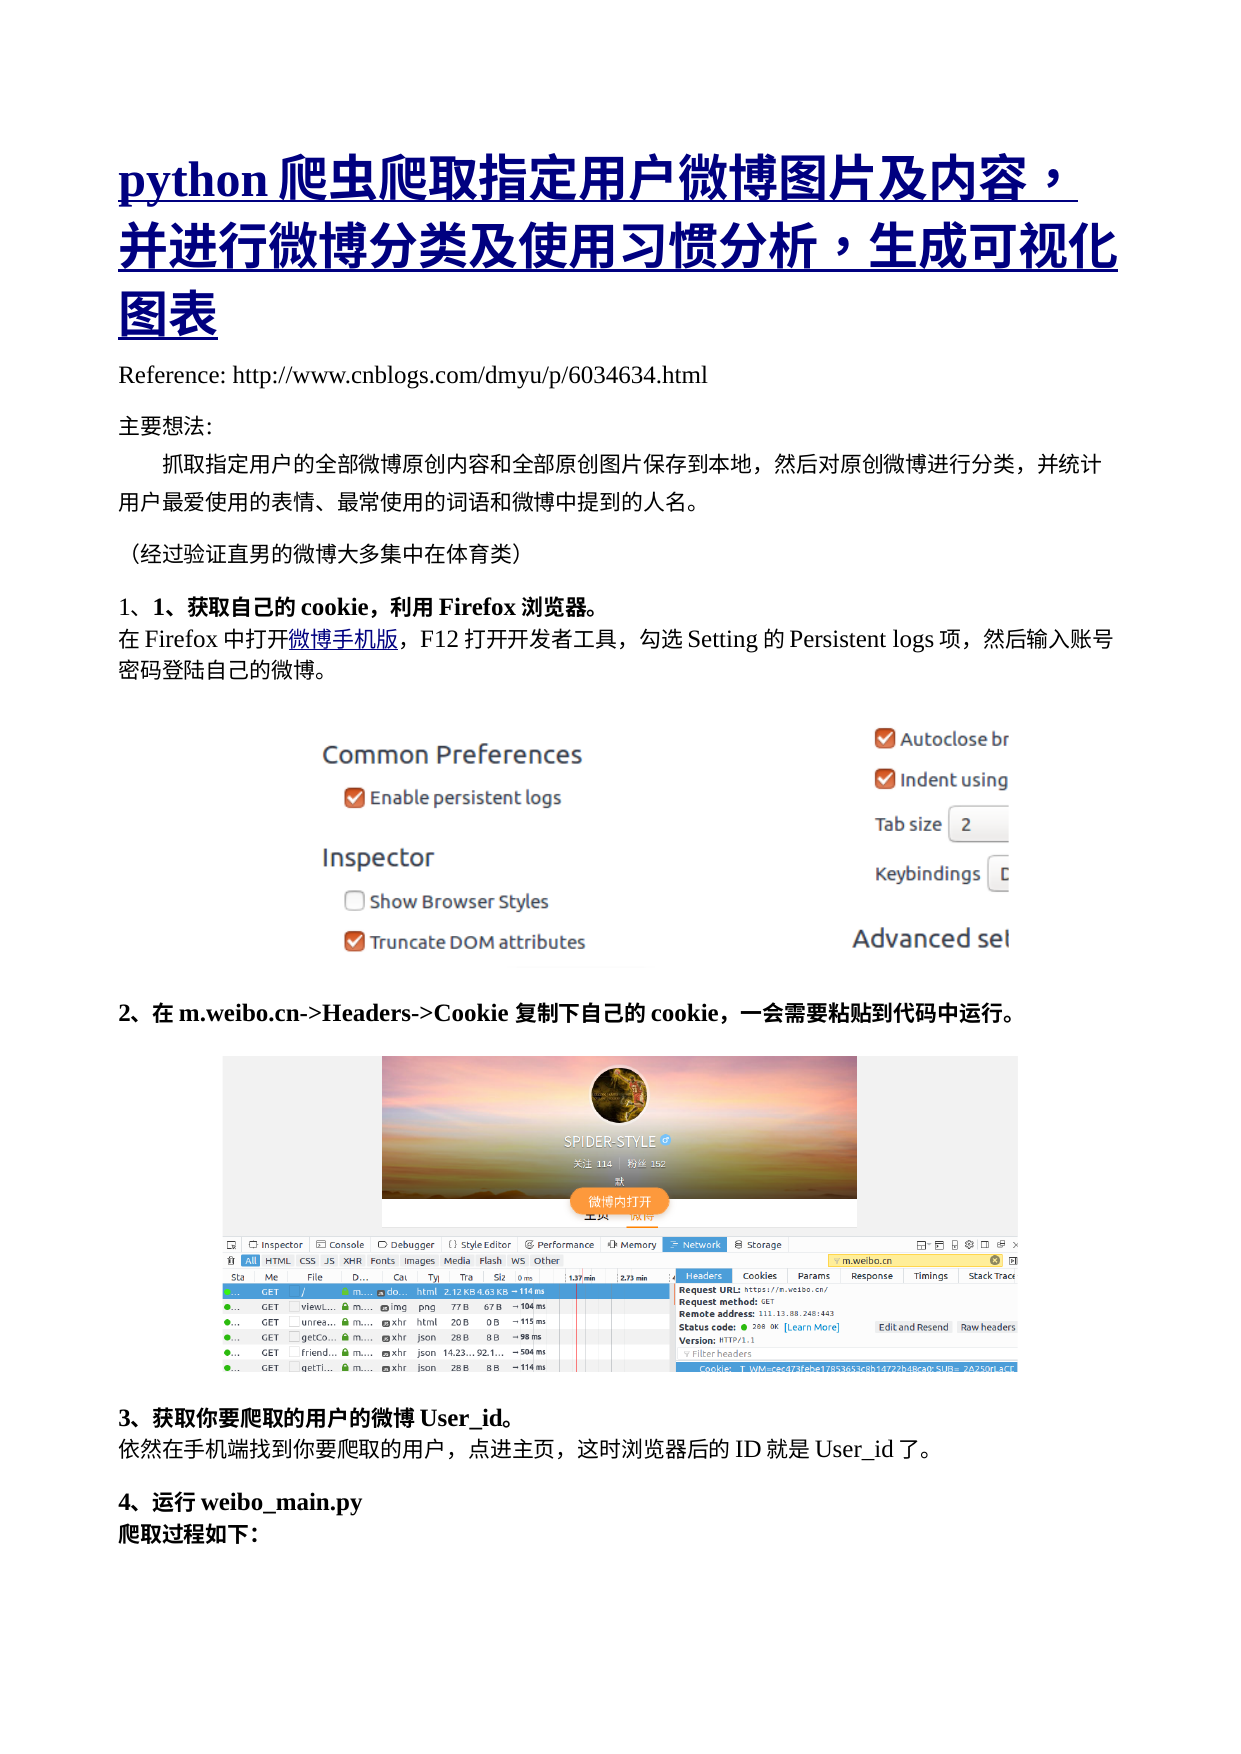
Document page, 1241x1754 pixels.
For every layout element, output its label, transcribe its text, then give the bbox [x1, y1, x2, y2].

subtitle python爬虫爬取指定用户微博图片及内容，并进行微博分类及使用习惯分析，生成可视化图表 [118, 143, 1122, 347]
text 主要想法: 抓取指定用户的全部微博原创内容和全部原创图片保存到本地，然后对原创微博进行分类，并统计用户最爱使用的表情、最常使用的词语和微博中提到的人名。 [118, 409, 1122, 517]
text 爬取过程如下： [118, 1517, 1122, 1548]
text （经过验证直男的微博大多集中在体育类） [118, 537, 1122, 569]
text 在Firefox中打开微博手机版，F12打开开发者工具，勾选Setting的Persistent logs项，然后输入账号密码登陆自己的微博。 [118, 622, 1122, 685]
text 3、获取你要爬取的用户的微博User_id。 [118, 1401, 1122, 1432]
text 1、1、获取自己的cookie，利用Firefox浏览器。 [118, 590, 1122, 622]
picture [231, 713, 1009, 968]
text 4、运行weibo_main.py [118, 1485, 1122, 1517]
text 2、在m.weibo.cn->Headers->Cookie 复制下自己的cookie，一会需要粘贴到代码中运行。 [118, 996, 1122, 1028]
text 依然在手机端找到你要爬取的用户，点进主页，这时浏览器后的ID就是User_id了。 [118, 1432, 1122, 1464]
picture [222, 1056, 1018, 1372]
text Reference: http://www.cnblogs.com/dmyu/p/6034634.html [118, 360, 1122, 389]
